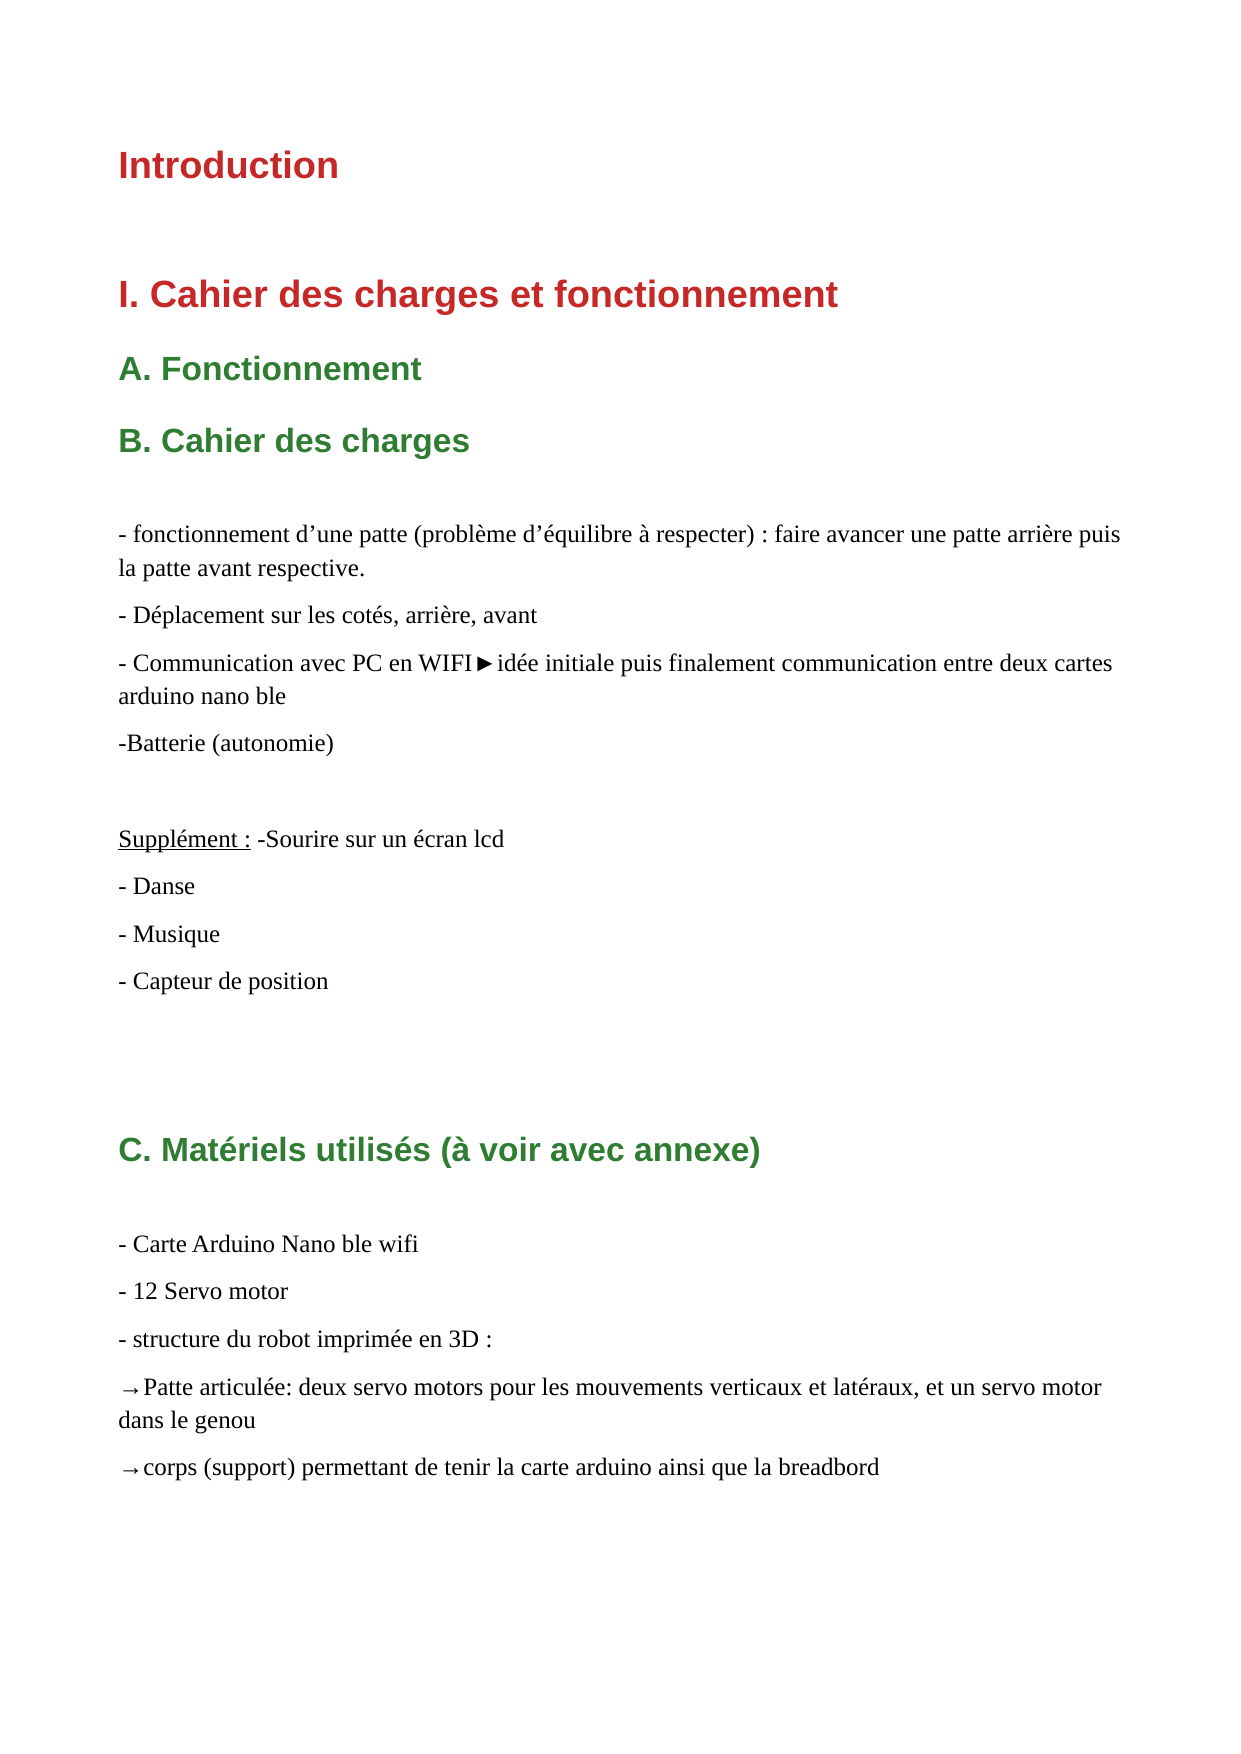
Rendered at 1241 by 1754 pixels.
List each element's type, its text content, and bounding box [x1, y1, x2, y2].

text - 12 Servo motor [118, 1276, 1122, 1305]
text - structure du robot imprimée en 3D : [118, 1324, 1122, 1353]
subtitle A. Fonctionnement [118, 349, 1122, 387]
text - Capteur de position [118, 966, 1122, 995]
text -Batterie (autonomie) [118, 728, 1122, 757]
text - Déplacement sur les cotés, arrière, avant [118, 600, 1122, 629]
text - Musique [118, 919, 1122, 948]
text →corps (support) permettant de tenir la carte arduino ainsi que la breadbord [118, 1452, 1122, 1481]
text - fonctionnement d’une patte (problème d’équilibre à respecter) : faire avancer une patte arrière puis la patte avant respective. [118, 519, 1122, 581]
text →Patte articulée: deux servo motors pour les mouvements verticaux et latéraux, et un servo motor dans le genou [118, 1372, 1122, 1433]
text - Communication avec PC en WIFI►idée initiale puis finalement communication entre deux cartes arduino nano ble [118, 648, 1122, 709]
text Supplément : -Sourire sur un écran lcd [118, 824, 1122, 852]
subtitle B. Cahier des charges [118, 421, 1122, 459]
text - Danse [118, 871, 1122, 900]
subtitle C. Matériels utilisés (à voir avec annexe) [118, 1130, 1122, 1169]
subtitle I. Cahier des charges et fonctionnement [118, 272, 1122, 316]
text - Carte Arduino Nano ble wifi [118, 1229, 1122, 1258]
subtitle Introduction [118, 143, 1122, 187]
